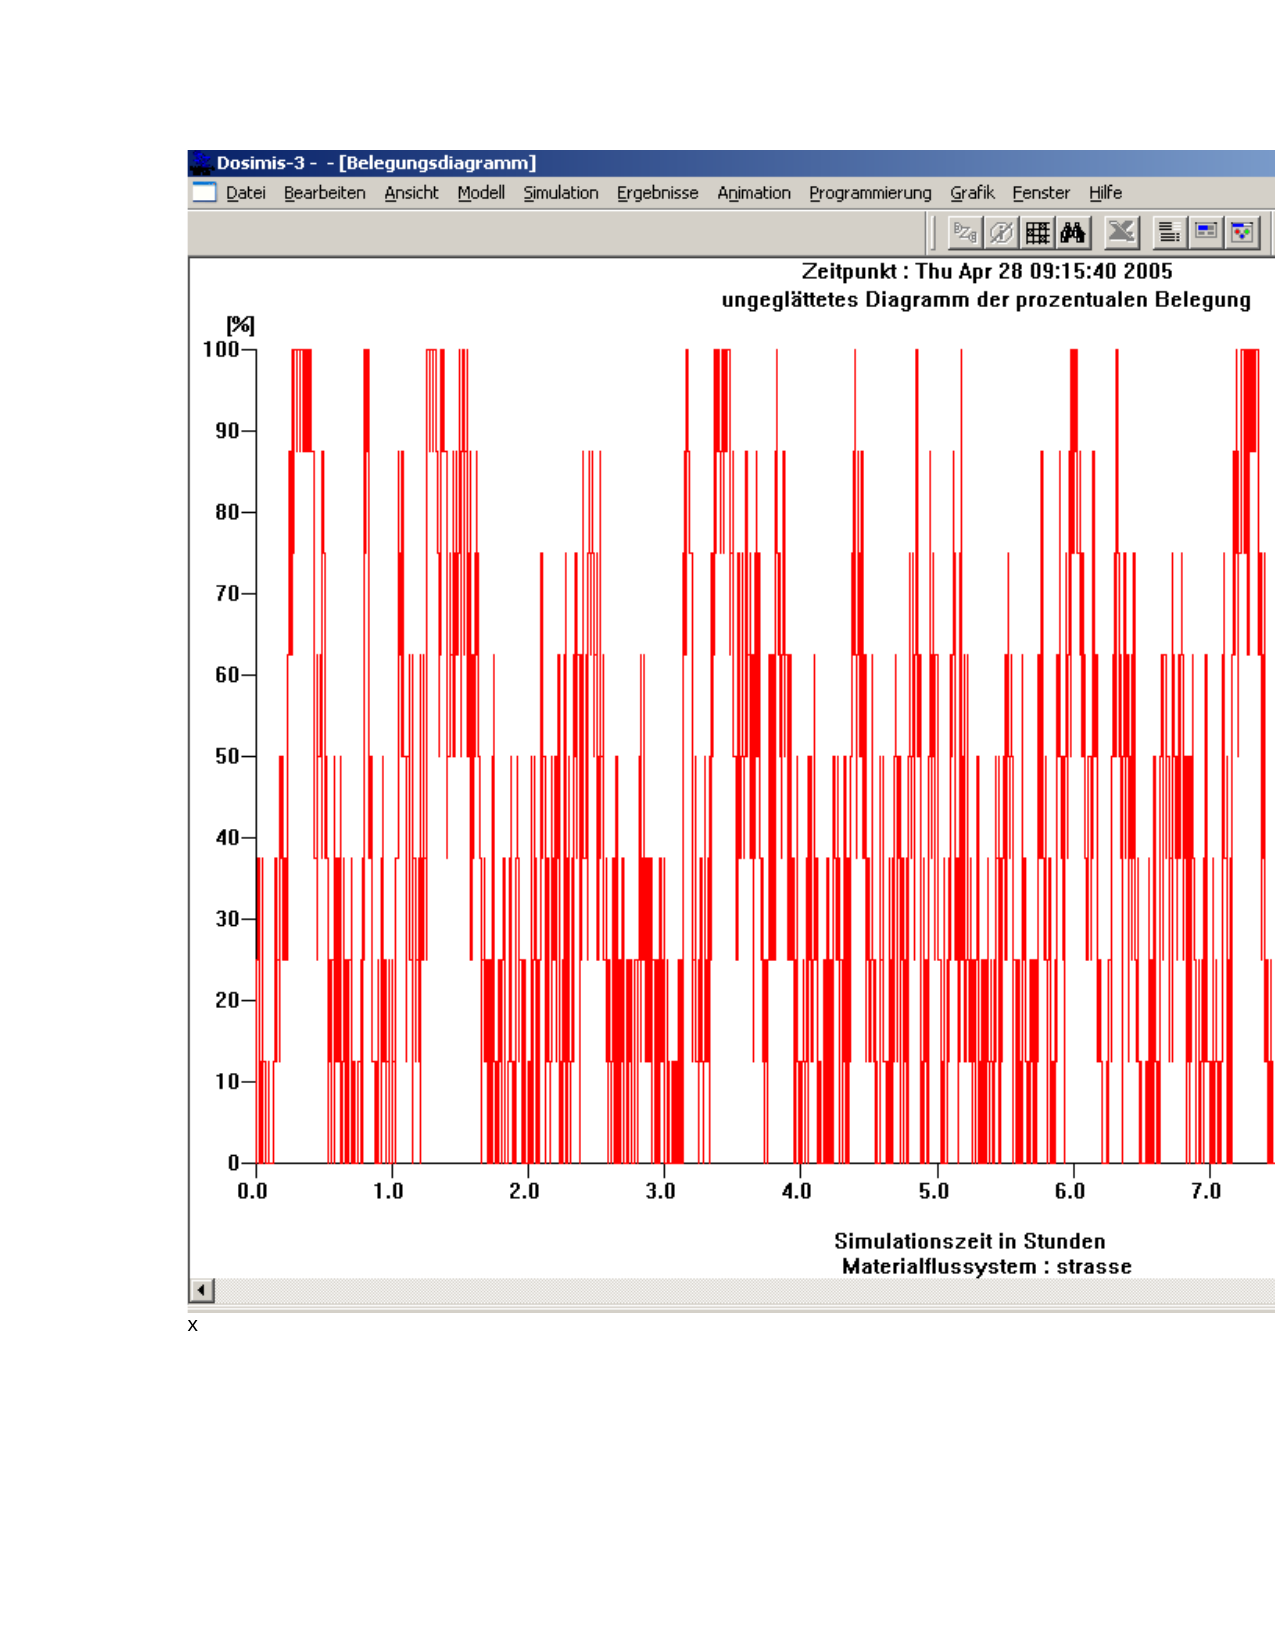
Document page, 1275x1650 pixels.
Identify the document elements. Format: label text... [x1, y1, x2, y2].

text x [187, 1313, 1087, 1336]
